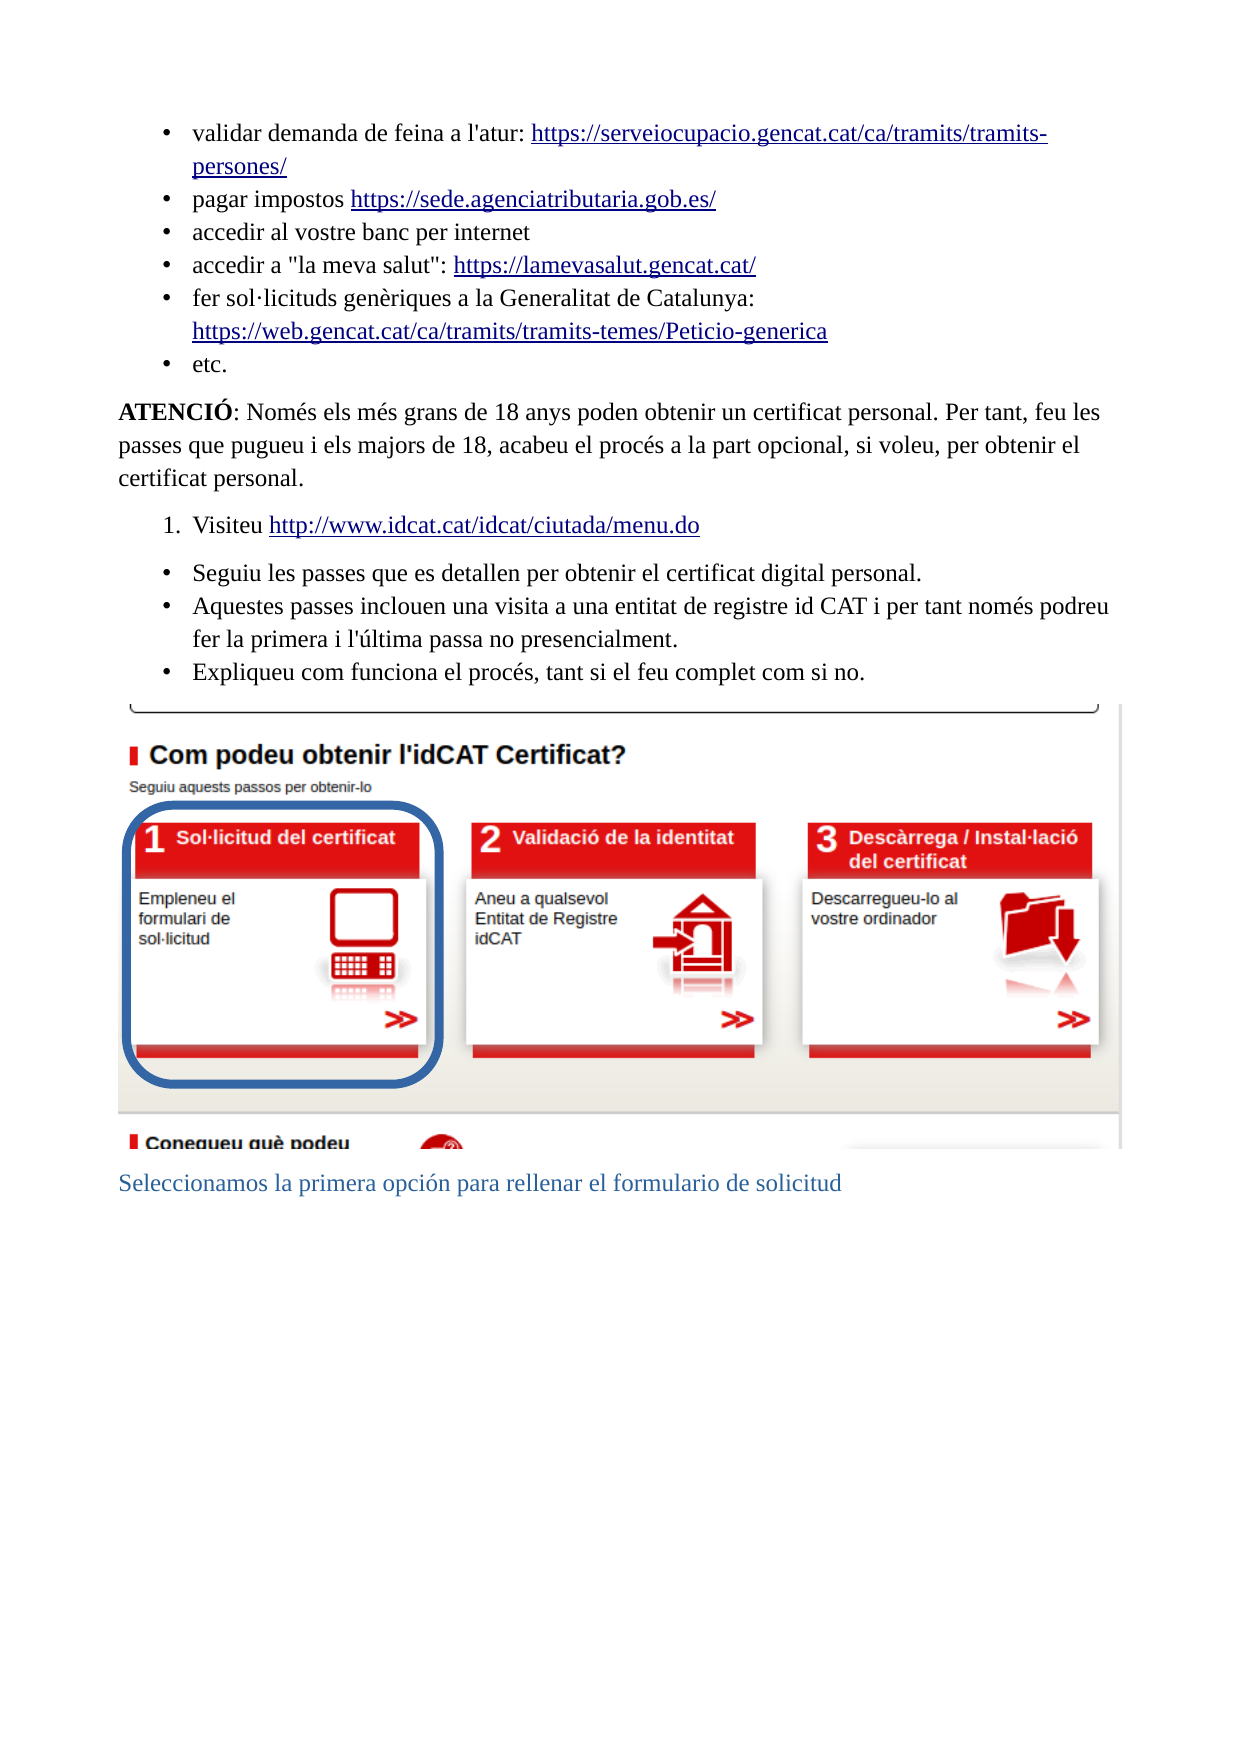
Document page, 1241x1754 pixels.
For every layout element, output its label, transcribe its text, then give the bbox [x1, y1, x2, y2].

text ATENCIÓ: Només els més grans de 18 anys poden obtenir un certificat personal. Per tant, feu les passes que pugueu i els majors de 18, acabeu el procés a la part opcional, si voleu, per obtenir el certificat personal. [118, 397, 1122, 492]
list accedir a "la meva salut": https://lamevasalut.gencat.cat/ [162, 250, 1122, 279]
list validar demanda de feina a l'atur: https://serveiocupacio.gencat.cat/ca/tramits/tramits-persones/ [162, 118, 1122, 180]
list fer sol·licituds genèriques a la Generalitat de Catalunya: https://web.gencat.cat/ca/tramits/tramits-temes/Peticio-generica [162, 283, 1122, 345]
list Aquestes passes inclouen una visita a una entitat de registre id CAT i per tant només podreu fer la primera i l'última passa no presencialment. [162, 591, 1122, 653]
list pagar impostos https://sede.agenciatributaria.gob.es/ [162, 184, 1122, 213]
picture [118, 704, 1123, 1149]
list Seguiu les passes que es detallen per obtenir el certificat digital personal. [162, 558, 1122, 587]
list Expliqueu com funciona el procés, tant si el feu complet com si no. [162, 657, 1122, 686]
text Seleccionamos la primera opción para rellenar el formulario de solicitud [118, 1168, 1122, 1196]
list etc. [162, 349, 1122, 378]
list Visiteu http://www.idcat.cat/idcat/ciutada/menu.do [162, 511, 1122, 539]
list accedir al vostre banc per internet [162, 217, 1122, 246]
